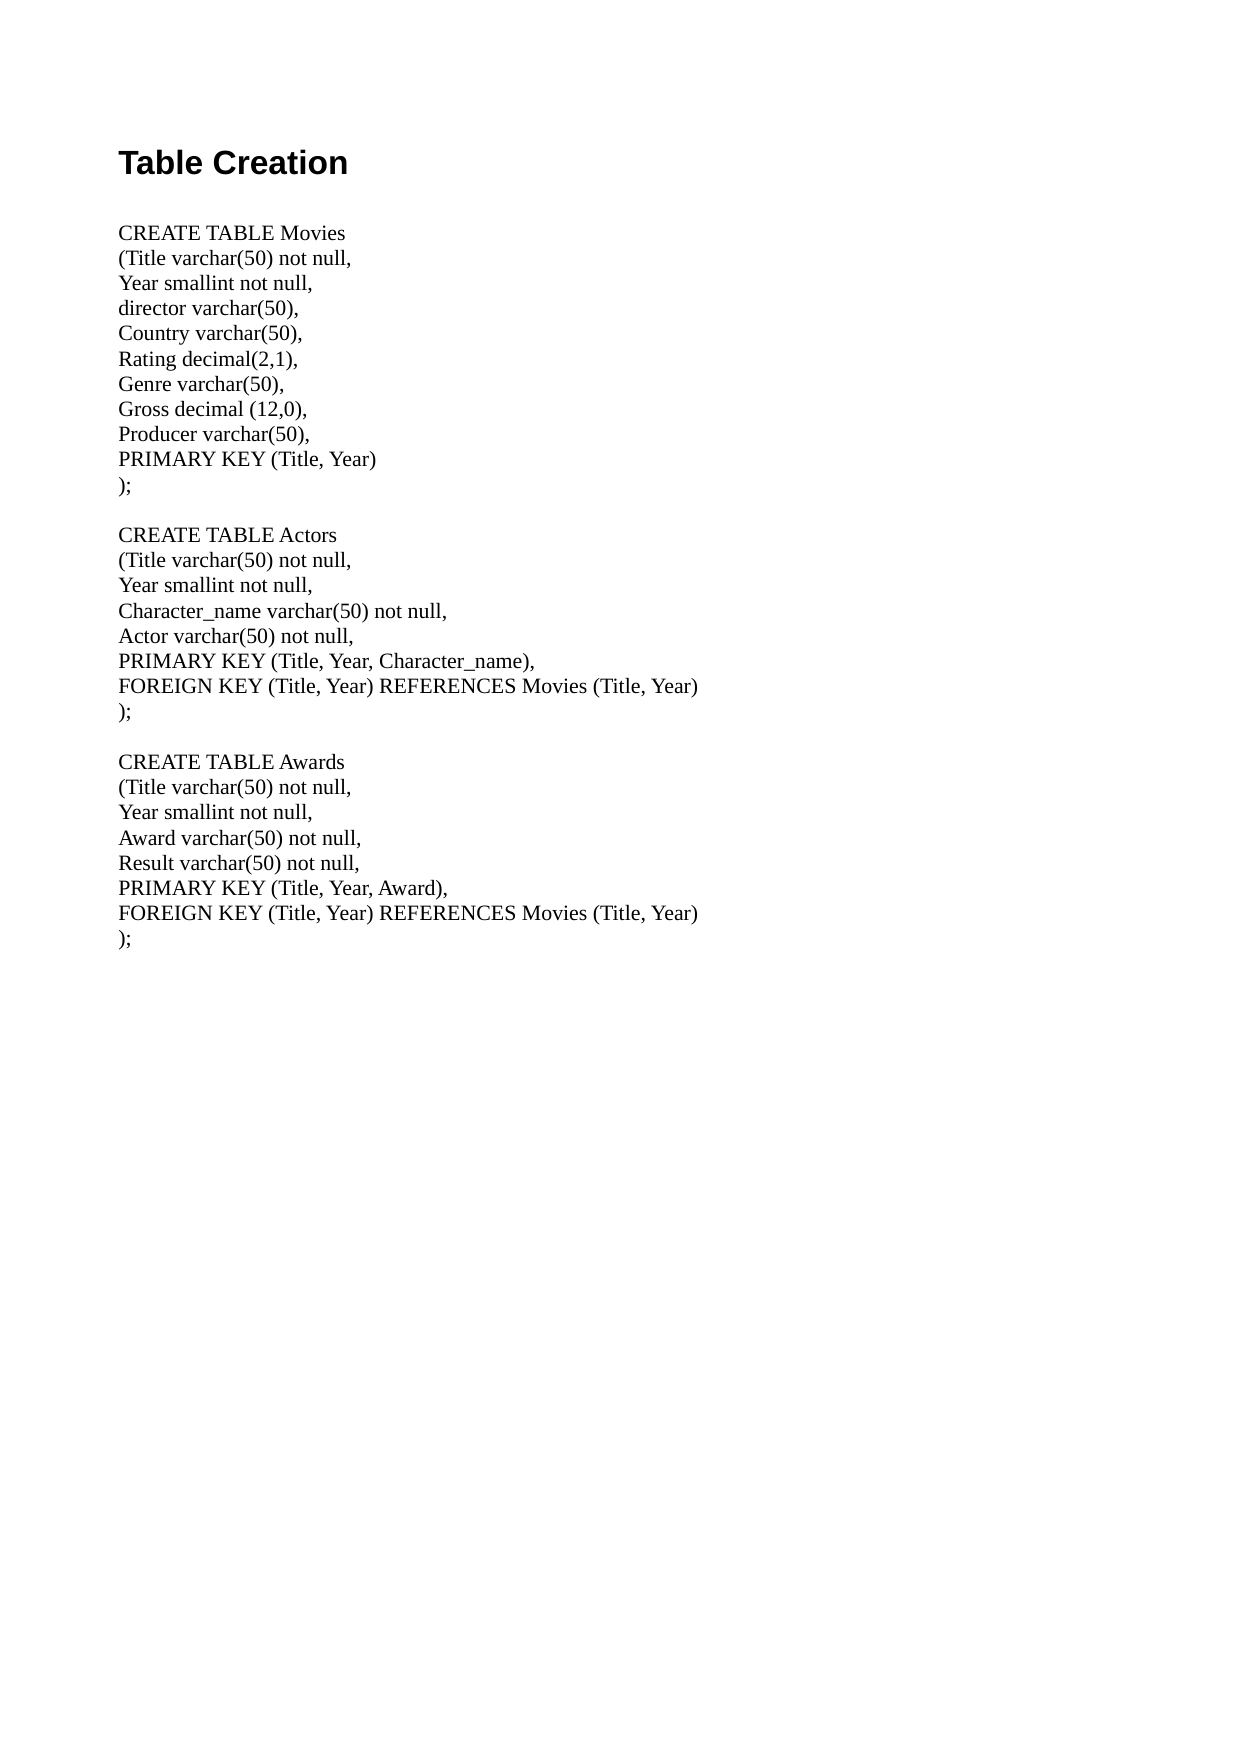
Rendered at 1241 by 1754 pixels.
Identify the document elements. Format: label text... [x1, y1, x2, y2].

text ); [118, 472, 1122, 497]
text (Title varchar(50) not null, [118, 774, 1122, 799]
text CREATE TABLE Actors [118, 522, 1122, 547]
subtitle Table Creation [118, 143, 1122, 182]
text FOREIGN KEY (Title, Year) REFERENCES Movies (Title, Year) [118, 673, 1122, 698]
text Genre varchar(50), [118, 371, 1122, 396]
text Result varchar(50) not null, [118, 850, 1122, 875]
text Country varchar(50), [118, 320, 1122, 346]
text CREATE TABLE Movies [118, 219, 1122, 245]
text Producer varchar(50), [118, 421, 1122, 446]
text Gross decimal (12,0), [118, 396, 1122, 421]
text (Title varchar(50) not null, [118, 547, 1122, 572]
text Rating decimal(2,1), [118, 346, 1122, 371]
text ); [118, 698, 1122, 724]
text FOREIGN KEY (Title, Year) REFERENCES Movies (Title, Year) [118, 900, 1122, 925]
text Award varchar(50) not null, [118, 824, 1122, 850]
text Actor varchar(50) not null, [118, 623, 1122, 648]
text Year smallint not null, [118, 270, 1122, 295]
text PRIMARY KEY (Title, Year, Character_name), [118, 648, 1122, 673]
text CREATE TABLE Awards [118, 749, 1122, 774]
text director varchar(50), [118, 295, 1122, 320]
text Year smallint not null, [118, 799, 1122, 824]
text PRIMARY KEY (Title, Year) [118, 446, 1122, 472]
text PRIMARY KEY (Title, Year, Award), [118, 875, 1122, 900]
text Character_name varchar(50) not null, [118, 598, 1122, 623]
text (Title varchar(50) not null, [118, 245, 1122, 270]
text ); [118, 925, 1122, 951]
text Year smallint not null, [118, 572, 1122, 598]
